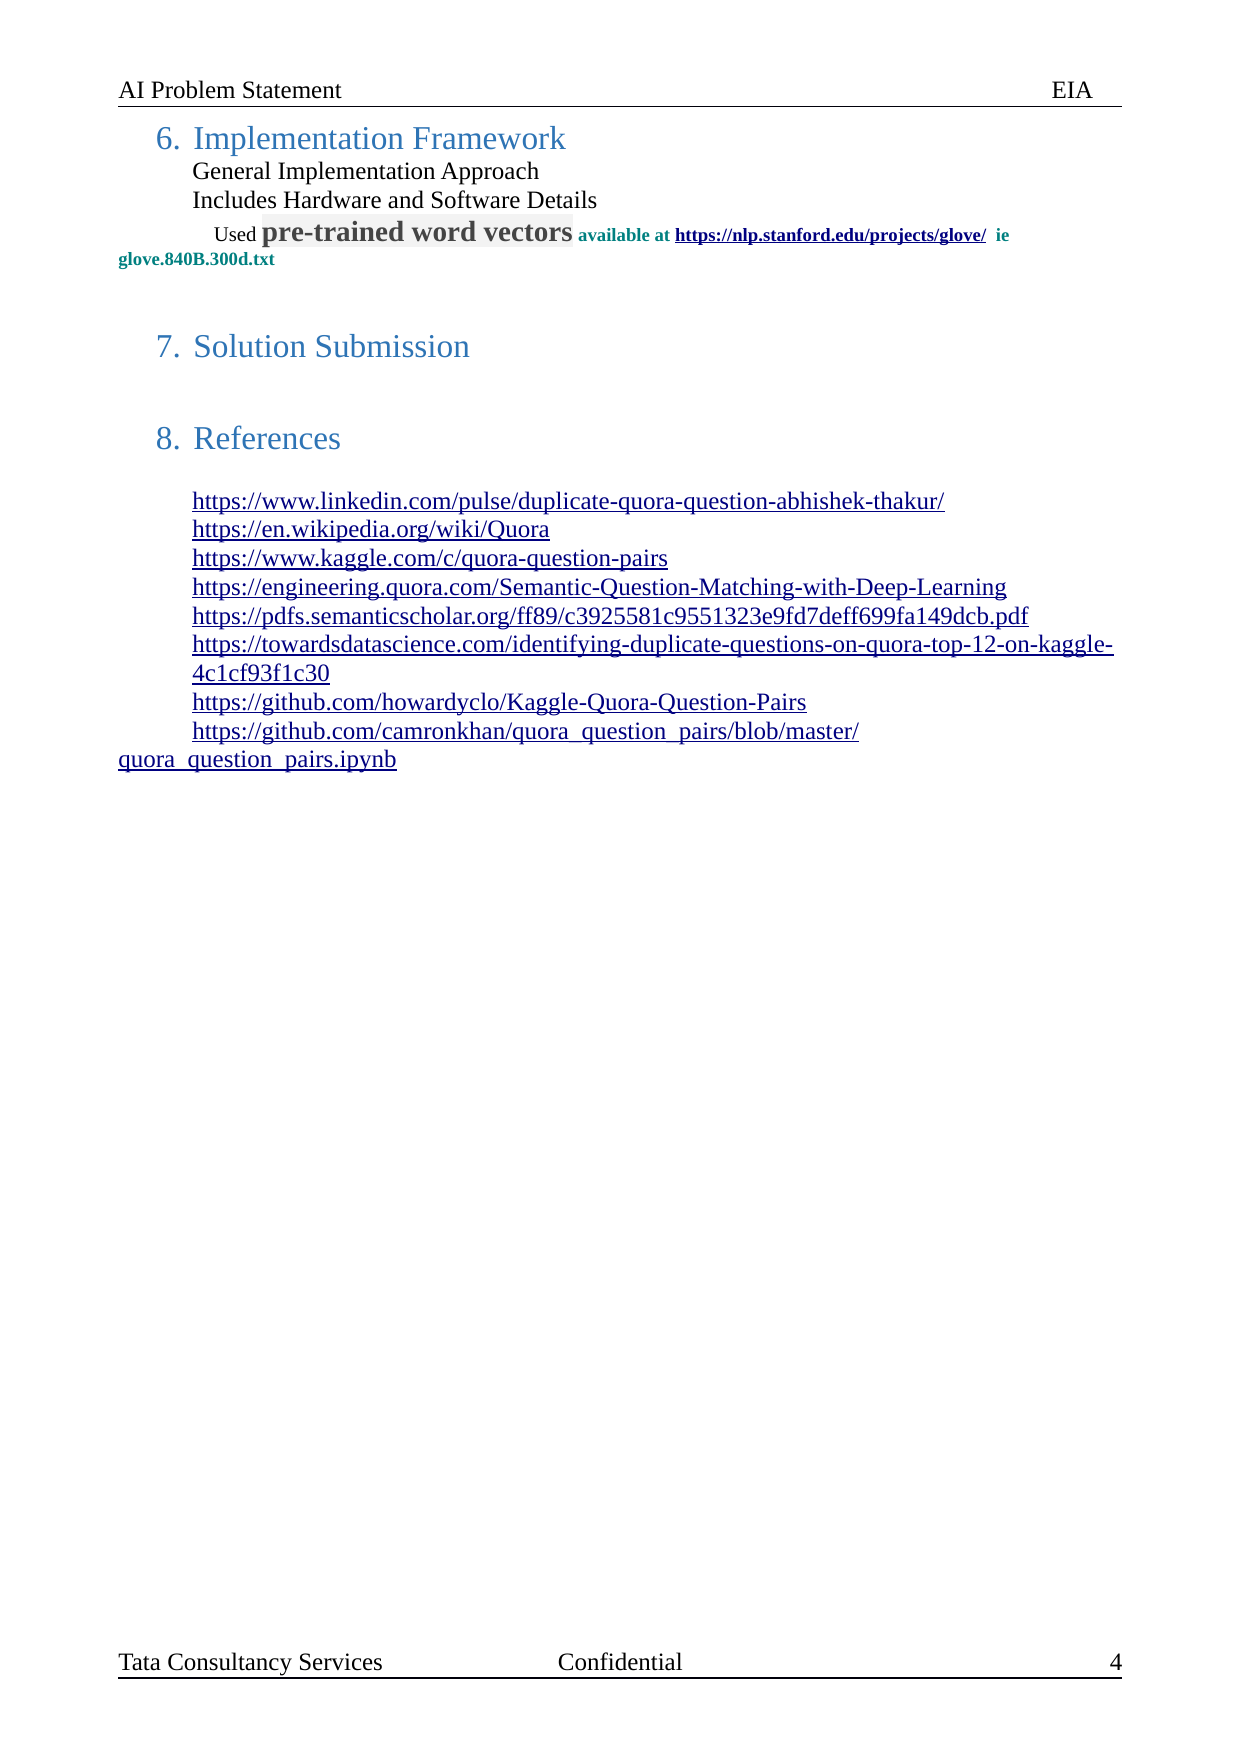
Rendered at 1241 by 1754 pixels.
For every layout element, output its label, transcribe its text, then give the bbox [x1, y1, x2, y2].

text https://towardsdatascience.com/identifying-duplicate-questions-on-quora-top-12-on-kaggle-4c1cf93f1c30 [192, 629, 1122, 687]
text https://en.wikipedia.org/wiki/Quora [118, 514, 1122, 543]
text Used pre-trained word vectors available at https://nlp.stanford.edu/projects/glove/ ie glove.840B.300d.txt [118, 214, 1122, 269]
list Solution Submission [156, 327, 1122, 365]
text https://engineering.quora.com/Semantic-Question-Matching-with-Deep-Learning [118, 572, 1122, 601]
text https://www.linkedin.com/pulse/duplicate-quora-question-abhishek-thakur/ [118, 486, 1122, 514]
text https://github.com/camronkhan/quora_question_pairs/blob/master/quora_question_pairs.ipynb [118, 716, 1122, 773]
text https://pdfs.semanticscholar.org/ff89/c3925581c9551323e9fd7deff699fa149dcb.pdf [118, 601, 1122, 629]
subtitle References [156, 419, 1122, 457]
text https://www.kaggle.com/c/quora-question-pairs [118, 543, 1122, 572]
text https://github.com/howardyclo/Kaggle-Quora-Question-Pairs [118, 687, 1122, 716]
text Includes Hardware and Software Details [118, 185, 1122, 214]
subtitle Implementation Framework [156, 118, 1122, 156]
text General Implementation Approach [118, 156, 1122, 185]
